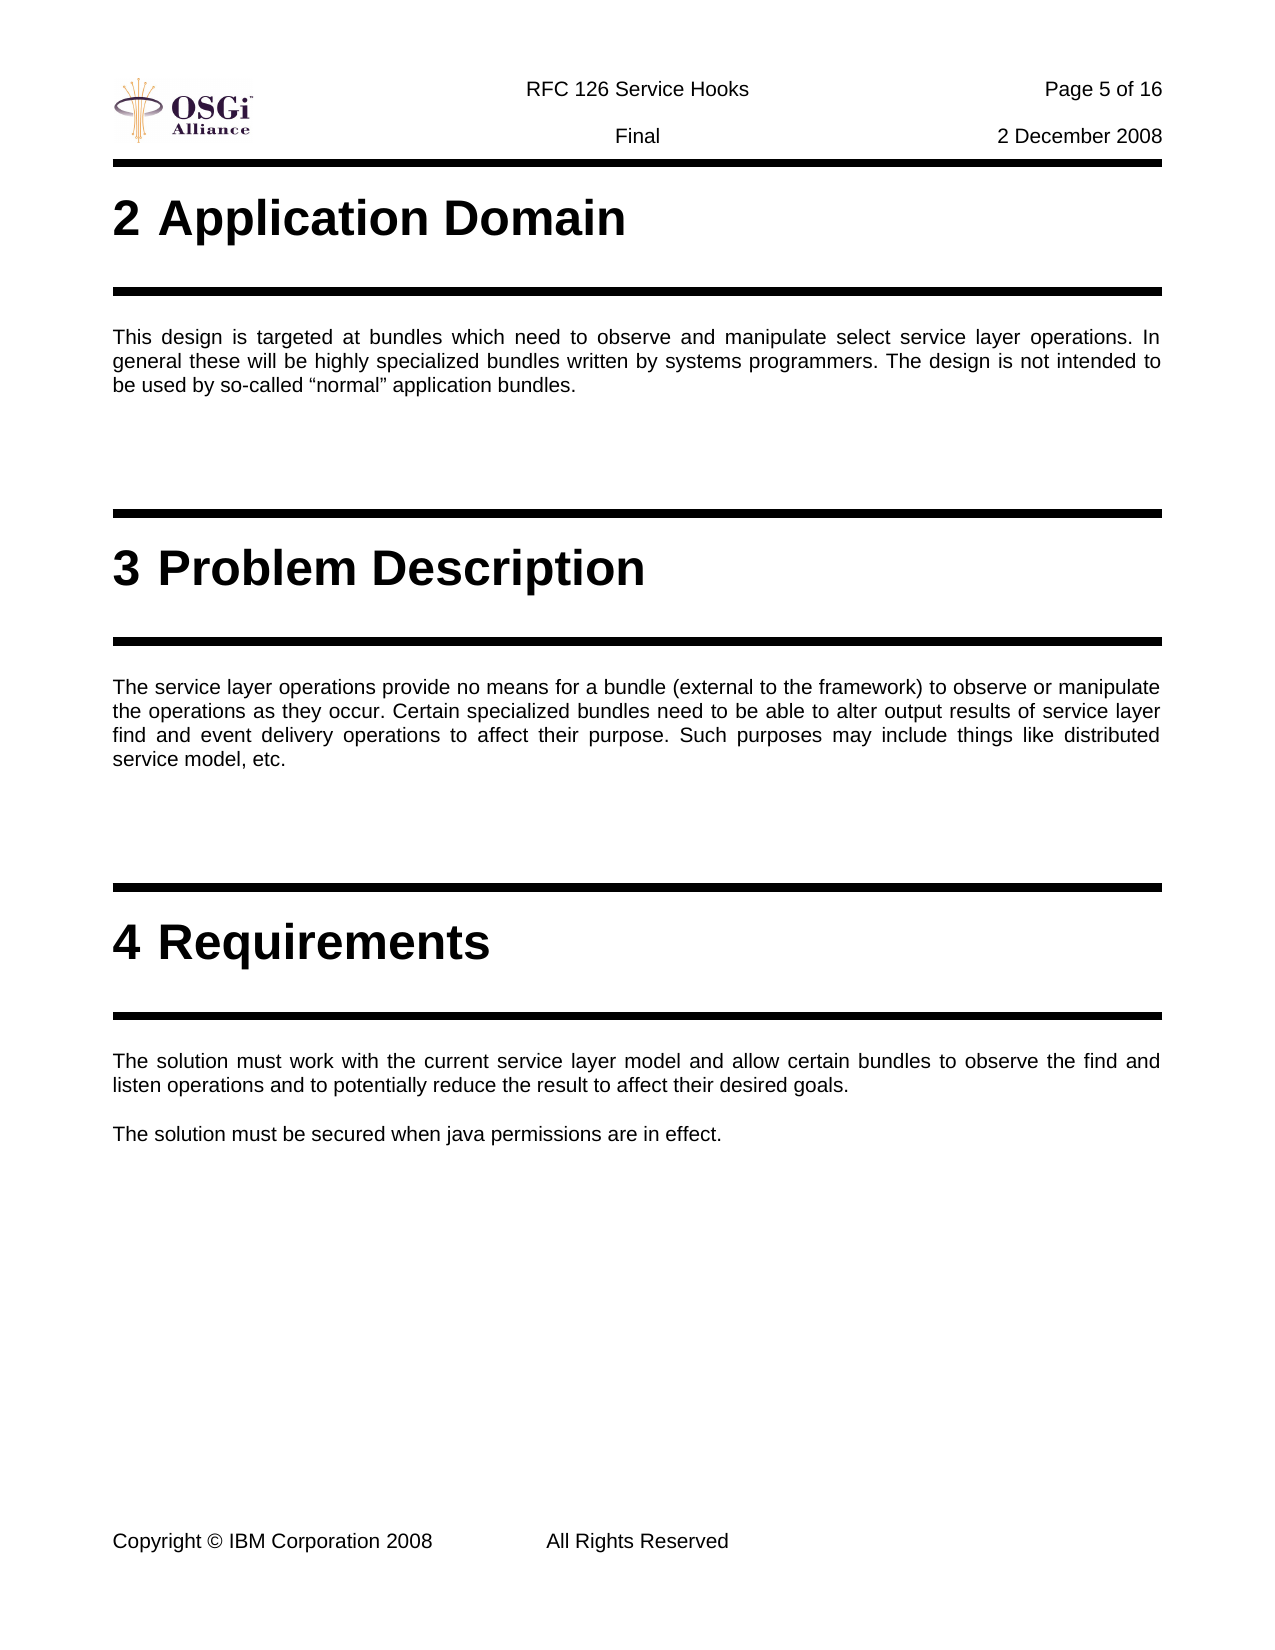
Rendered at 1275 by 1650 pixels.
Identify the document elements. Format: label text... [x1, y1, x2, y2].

text This design is targeted at bundles which need to observe and manipulate select service layer operations. In general these will be highly specialized bundles written by systems programmers. The design is not intended to be used by so-called “normal” application bundles. [112, 325, 1162, 397]
subtitle Application Domain [112, 160, 1162, 296]
subtitle Requirements [112, 884, 1162, 1020]
text The service layer operations provide no means for a bundle (external to the framework) to observe or manipulate the operations as they occur. Certain specialized bundles need to be able to alter output results of service layer find and event delivery operations to affect their purpose. Such purposes may include things like distributed service model, etc. [112, 675, 1162, 771]
picture [114, 78, 254, 143]
subtitle Problem Description [112, 510, 1162, 646]
text The solution must be secured when java permissions are in effect. [112, 1122, 1162, 1146]
text The solution must work with the current service layer model and allow certain bundles to observe the find and listen operations and to potentially reduce the result to affect their desired goals. [112, 1049, 1162, 1097]
